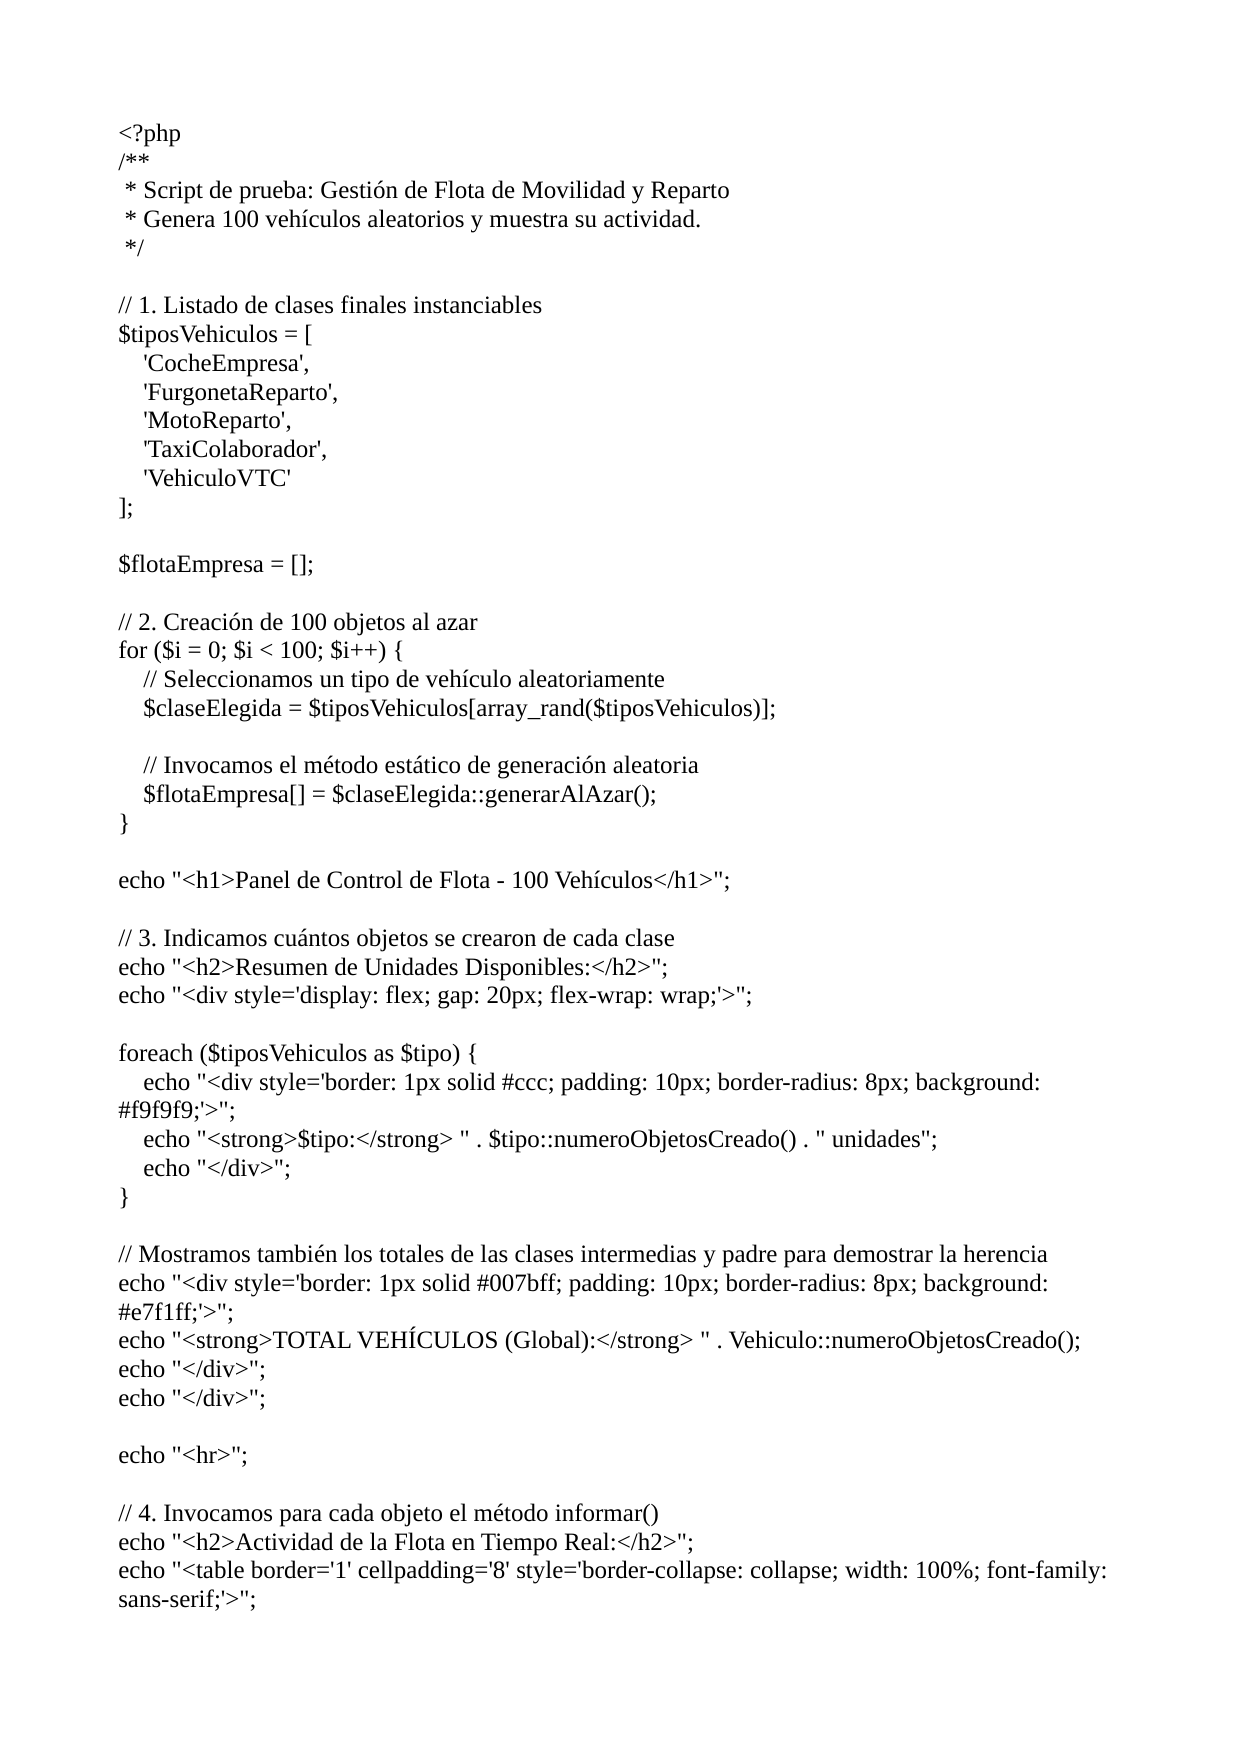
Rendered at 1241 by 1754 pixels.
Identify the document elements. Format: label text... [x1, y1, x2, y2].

text foreach ($tiposVehiculos as $tipo) { [118, 1038, 1122, 1067]
text echo "<div style='border: 1px solid #007bff; padding: 10px; border-radius: 8px; background: #e7f1ff;'>"; [118, 1268, 1122, 1326]
text <?php [118, 118, 1122, 147]
text 'CocheEmpresa', [118, 348, 1122, 377]
text // 4. Invocamos para cada objeto el método informar() [118, 1498, 1122, 1527]
text // Seleccionamos un tipo de vehículo aleatoriamente [118, 664, 1122, 693]
text // Mostramos también los totales de las clases intermedias y padre para demostrar la herencia [118, 1239, 1122, 1268]
text $tiposVehiculos = [ [118, 319, 1122, 348]
text echo "<strong>$tipo:</strong> " . $tipo::numeroObjetosCreado() . " unidades"; [118, 1124, 1122, 1153]
text * Genera 100 vehículos aleatorios y muestra su actividad. [118, 204, 1122, 233]
text 'TaxiColaborador', [118, 434, 1122, 463]
text for ($i = 0; $i < 100; $i++) { [118, 636, 1122, 664]
text $flotaEmpresa = []; [118, 549, 1122, 578]
text echo "<strong>TOTAL VEHÍCULOS (Global):</strong> " . Vehiculo::numeroObjetosCreado(); [118, 1326, 1122, 1354]
text echo "<div style='display: flex; gap: 20px; flex-wrap: wrap;'>"; [118, 981, 1122, 1009]
text echo "<h2>Resumen de Unidades Disponibles:</h2>"; [118, 952, 1122, 981]
text echo "</div>"; [118, 1153, 1122, 1182]
text echo "<hr>"; [118, 1441, 1122, 1469]
text // 3. Indicamos cuántos objetos se crearon de cada clase [118, 923, 1122, 952]
text $flotaEmpresa[] = $claseElegida::generarAlAzar(); [118, 779, 1122, 808]
text } [118, 808, 1122, 837]
text * Script de prueba: Gestión de Flota de Movilidad y Reparto [118, 176, 1122, 204]
text // Invocamos el método estático de generación aleatoria [118, 751, 1122, 779]
text echo "<h2>Actividad de la Flota en Tiempo Real:</h2>"; [118, 1527, 1122, 1556]
text */ [118, 233, 1122, 262]
text } [118, 1182, 1122, 1211]
text 'MotoReparto', [118, 406, 1122, 434]
text echo "</div>"; [118, 1354, 1122, 1383]
text echo "<div style='border: 1px solid #ccc; padding: 10px; border-radius: 8px; background: #f9f9f9;'>"; [118, 1067, 1122, 1124]
text echo "<table border='1' cellpadding='8' style='border-collapse: collapse; width: 100%; font-family: sans-serif;'>"; [118, 1556, 1122, 1613]
text 'FurgonetaReparto', [118, 377, 1122, 406]
text /** [118, 147, 1122, 176]
text echo "</div>"; [118, 1383, 1122, 1412]
text $claseElegida = $tiposVehiculos[array_rand($tiposVehiculos)]; [118, 693, 1122, 722]
text // 2. Creación de 100 objetos al azar [118, 607, 1122, 636]
text ]; [118, 492, 1122, 521]
text echo "<h1>Panel de Control de Flota - 100 Vehículos</h1>"; [118, 866, 1122, 894]
text // 1. Listado de clases finales instanciables [118, 291, 1122, 319]
text 'VehiculoVTC' [118, 463, 1122, 492]
